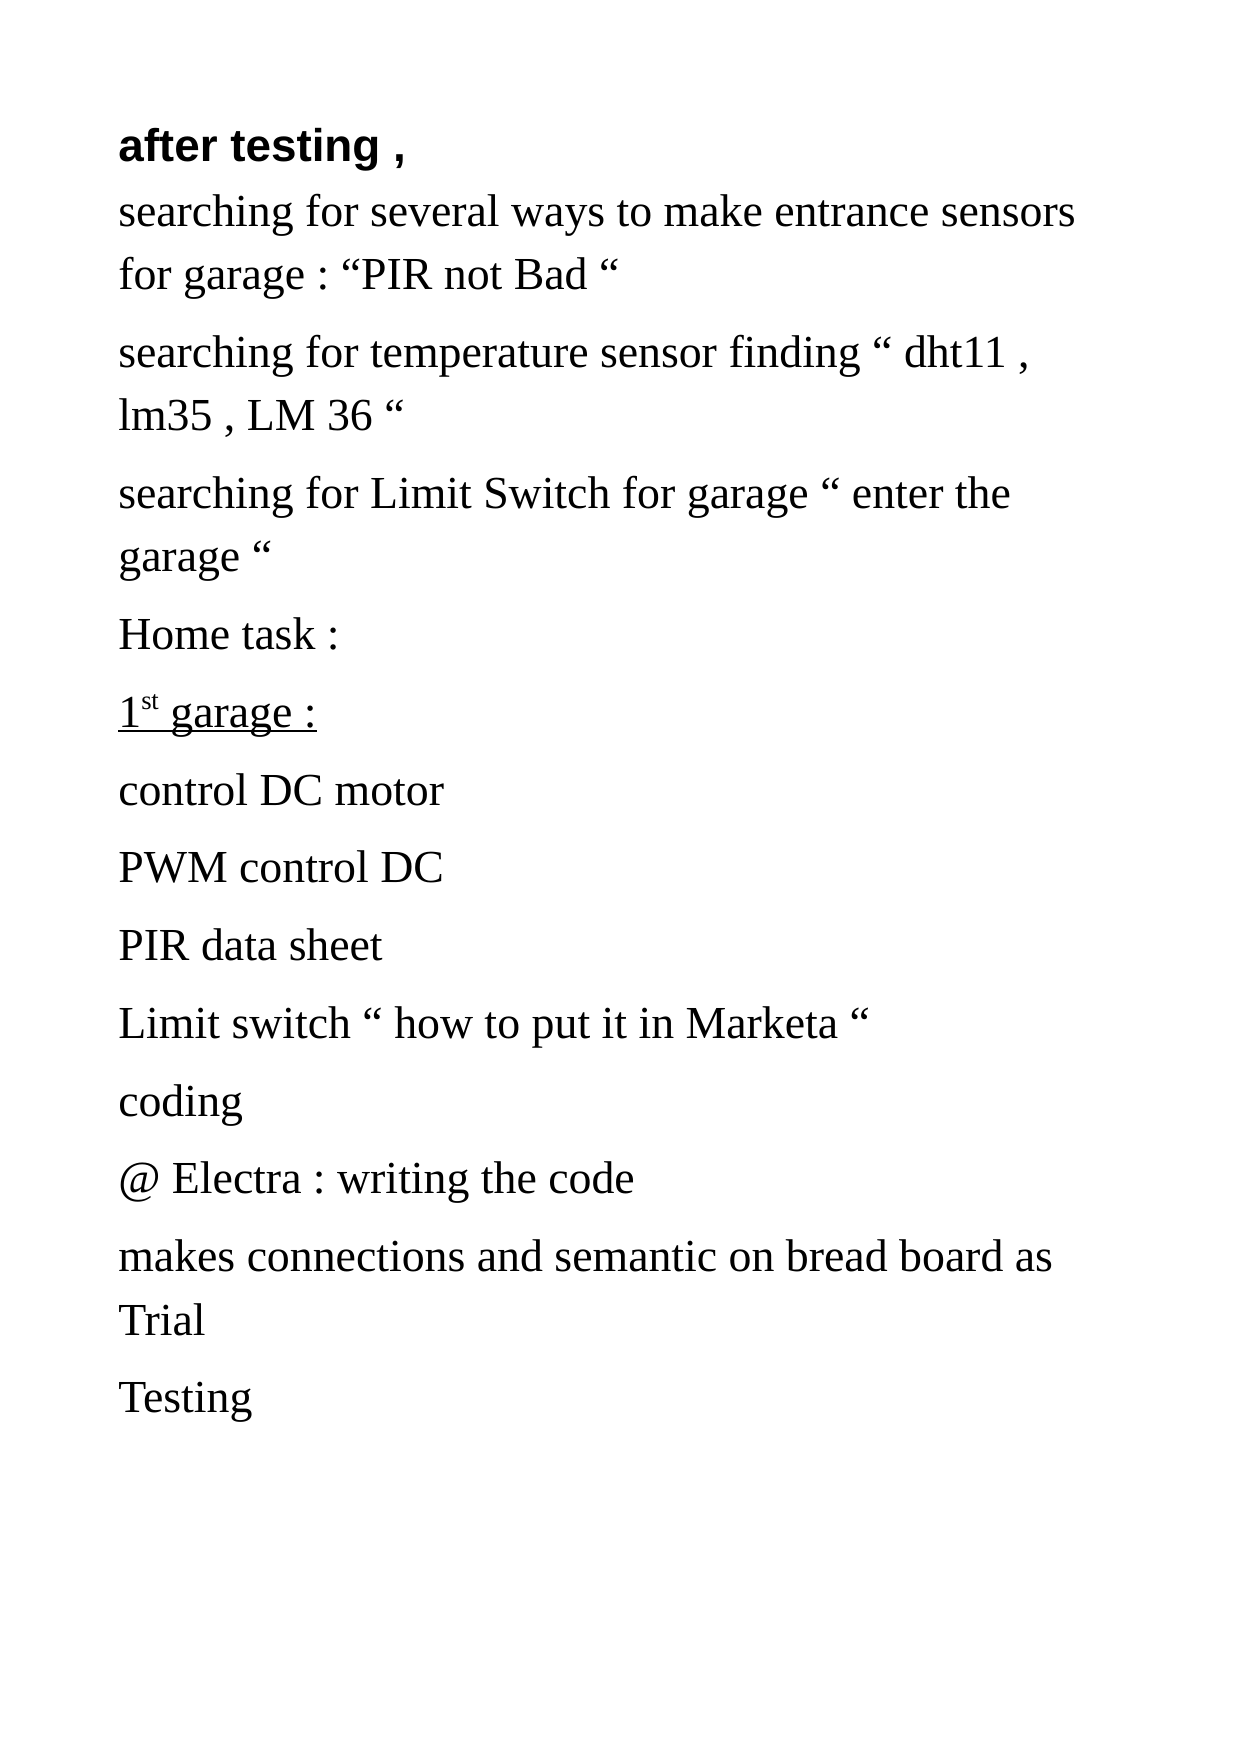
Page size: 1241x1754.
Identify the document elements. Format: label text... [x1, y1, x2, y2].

text PWM control DC [118, 840, 1122, 893]
text makes connections and semantic on bread board as Trial [118, 1229, 1122, 1345]
text control DC motor [118, 762, 1122, 815]
text searching for temperature sensor finding “ dht11 , lm35 , LM 36 “ [118, 324, 1122, 440]
text searching for Limit Switch for garage “ enter the garage “ [118, 465, 1122, 581]
text @ Electra : writing the code [118, 1151, 1122, 1204]
text 1st garage : [118, 684, 1122, 737]
text coding [118, 1073, 1122, 1126]
text Limit switch “ how to put it in Marketa “ [118, 996, 1122, 1048]
title after testing , [118, 118, 1122, 171]
text Testing [118, 1370, 1122, 1423]
text Home task : [118, 606, 1122, 659]
text searching for several ways to make entrance sensors for garage : “PIR not Bad “ [118, 183, 1122, 299]
text PIR data sheet [118, 918, 1122, 970]
